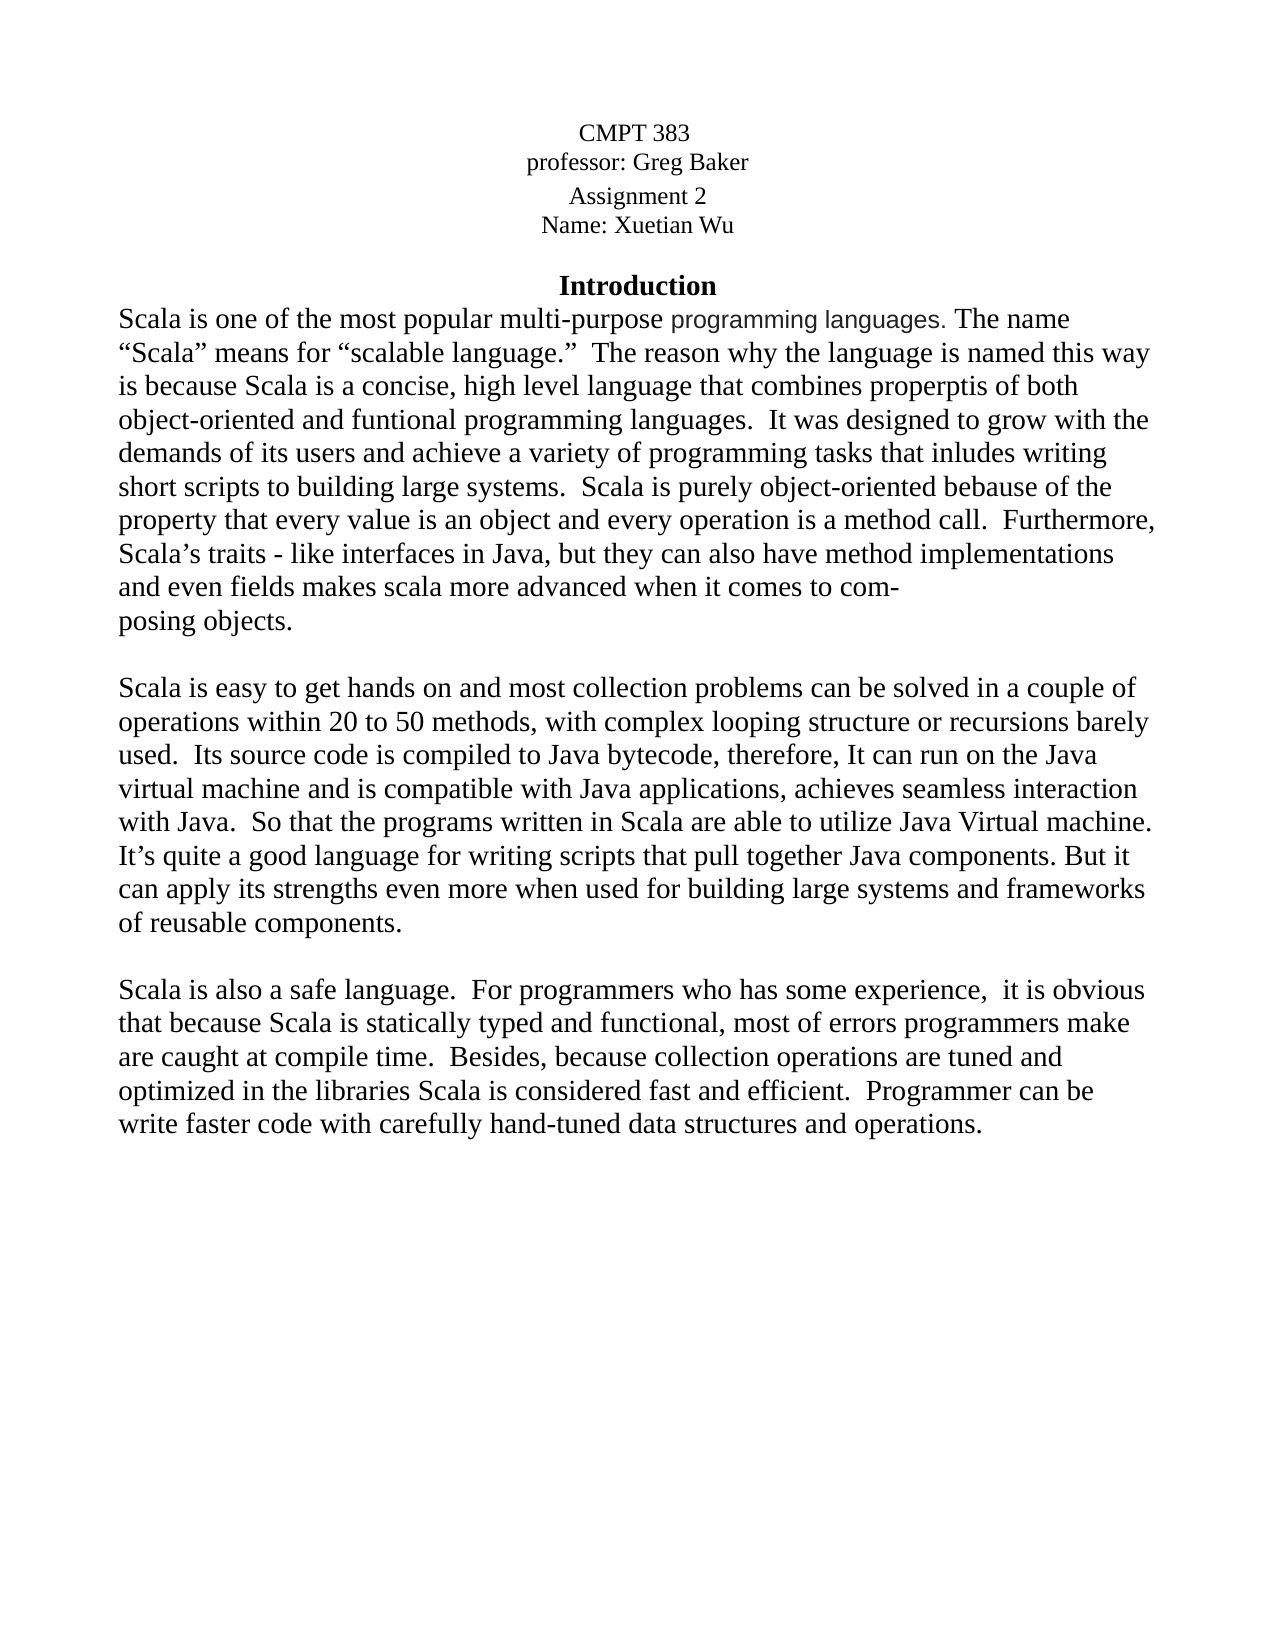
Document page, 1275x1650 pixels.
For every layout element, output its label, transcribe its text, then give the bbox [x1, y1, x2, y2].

text posing objects. [118, 603, 1157, 637]
text professor: Greg Baker [118, 147, 1157, 176]
text Introduction [118, 268, 1157, 301]
text CMPT 383 [118, 118, 1157, 147]
text It’s quite a good language for writing scripts that pull together Java components. But it can apply its strengths even more when used for building large systems and frameworks [118, 838, 1157, 905]
text Scala is also a safe language. For programmers who has some experience, it is obvious that because Scala is statically typed and functional, most of errors programmers make are caught at compile time. Besides, because collection operations are tuned and optimized in the libraries Scala is considered fast and efficient. Programmer can be write faster code with carefully hand-tuned data structures and operations. [118, 972, 1157, 1140]
text Assignment 2 [118, 181, 1157, 210]
text Scala is easy to get hands on and most collection problems can be solved in a couple of operations within 20 to 50 methods, with complex looping structure or recursions barely used. Its source code is compiled to Java bytecode, therefore, It can run on the Java virtual machine and is compatible with Java applications, achieves seamless interaction with Java. So that the programs written in Scala are able to utilize Java Virtual machine. [118, 670, 1157, 838]
text Name: Xuetian Wu [118, 210, 1157, 239]
text of reusable components. [118, 905, 1157, 938]
text Scala is one of the most popular multi-purpose programming languages. The name “Scala” means for “scalable language.” The reason why the language is named this way is because Scala is a concise, high level language that combines properptis of both object-oriented and funtional programming languages. It was designed to grow with the demands of its users and achieve a variety of programming tasks that inludes writing short scripts to building large systems. Scala is purely object-oriented bebause of the property that every value is an object and every operation is a method call. Furthermore, Scala’s traits - like interfaces in Java, but they can also have method implementations and even fields makes scala more advanced when it comes to com- [118, 301, 1157, 603]
